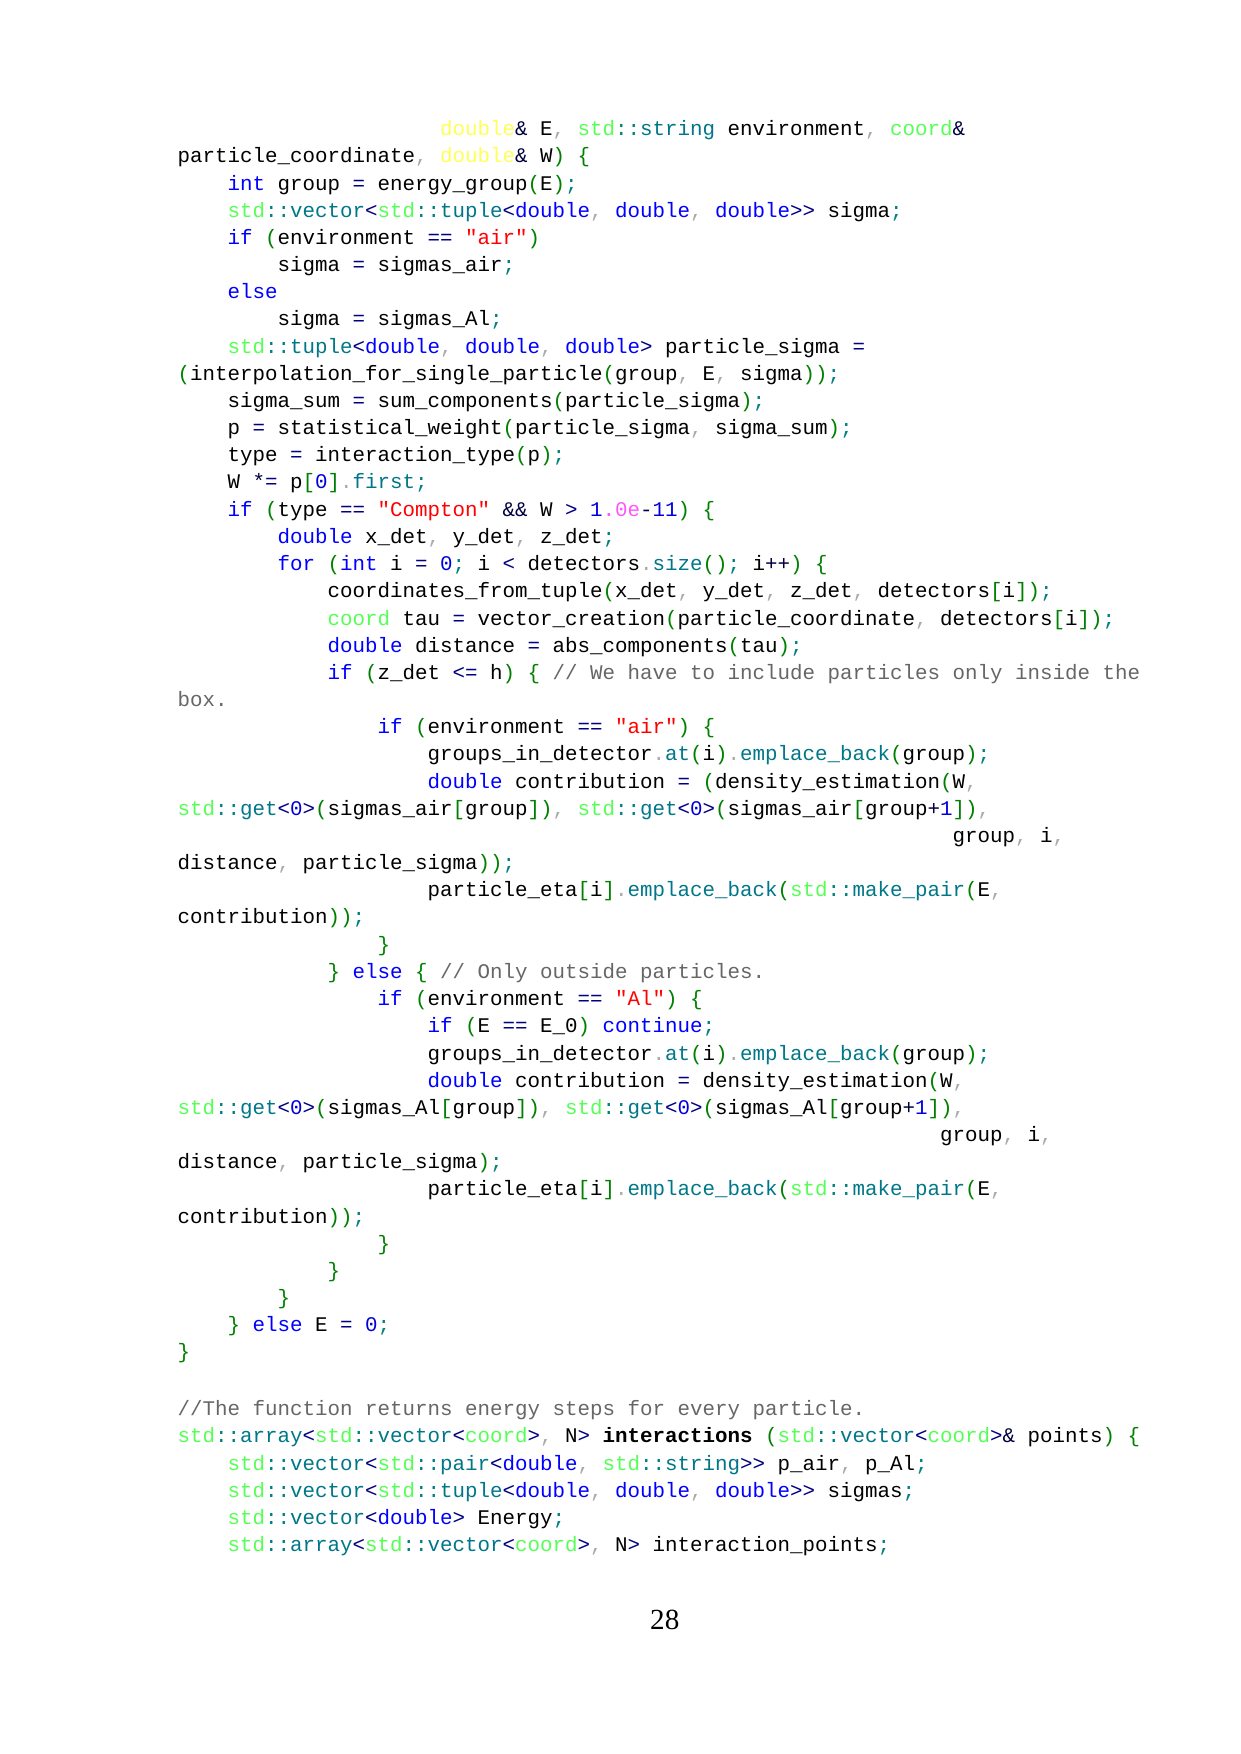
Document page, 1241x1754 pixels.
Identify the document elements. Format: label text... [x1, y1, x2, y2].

text else [177, 281, 1152, 305]
text double distance = abs_components(tau); [177, 635, 1152, 658]
text std::vector<std::pair<double, std::string>> p_air, p_Al; [177, 1453, 1152, 1476]
text } [177, 1233, 1152, 1256]
text if (z_det <= h) { // We have to include particles only inside the box. [177, 662, 1152, 713]
text W *= p[0].first; [177, 472, 1152, 495]
text coord tau = vector_creation(particle_coordinate, detectors[i]); [177, 607, 1152, 631]
text sigma_sum = sum_components(particle_sigma); [177, 390, 1152, 414]
text type = interaction_type(p); [177, 444, 1152, 468]
text std::vector<std::tuple<double, double, double>> sigmas; [177, 1480, 1152, 1503]
text std::array<std::vector<coord>, N> interaction_points; [177, 1534, 1152, 1558]
text group, i, distance, particle_sigma)); [177, 825, 1152, 876]
text particle_eta[i].emplace_back(std::make_pair(E, contribution)); [177, 879, 1152, 930]
text sigma = sigmas_air; [177, 254, 1152, 278]
text if (E == E_0) continue; [177, 1015, 1152, 1039]
text } [177, 1342, 1152, 1365]
text } else E = 0; [177, 1314, 1152, 1338]
text } [177, 1287, 1152, 1311]
text if (environment == "air") { [177, 716, 1152, 740]
text int group = energy_group(E); [177, 172, 1152, 196]
text for (int i = 0; i < detectors.size(); i++) { [177, 553, 1152, 577]
text } [177, 934, 1152, 957]
text std::vector<std::tuple<double, double, double>> sigma; [177, 200, 1152, 223]
text groups_in_detector.at(i).emplace_back(group); [177, 1042, 1152, 1066]
text double x_det, y_det, z_det; [177, 526, 1152, 549]
text } [177, 1260, 1152, 1284]
text p = statistical_weight(particle_sigma, sigma_sum); [177, 417, 1152, 441]
text double contribution = density_estimation(W, std::get<0>(sigmas_Al[group]), std::get<0>(sigmas_Al[group+1]), [177, 1070, 1152, 1121]
text double& E, std::string environment, coord& particle_coordinate, double& W) { [177, 118, 1152, 169]
text if (environment == "Al") { [177, 988, 1152, 1012]
text if (type == "Compton" && W > 1.0e-11) { [177, 499, 1152, 522]
text coordinates_from_tuple(x_det, y_det, z_det, detectors[i]); [177, 580, 1152, 604]
text double contribution = (density_estimation(W, std::get<0>(sigmas_air[group]), std::get<0>(sigmas_air[group+1]), [177, 771, 1152, 821]
text std::tuple<double, double, double> particle_sigma = (interpolation_for_single_particle(group, E, sigma)); [177, 336, 1152, 386]
text groups_in_detector.at(i).emplace_back(group); [177, 743, 1152, 767]
text if (environment == "air") [177, 227, 1152, 251]
text //The function returns energy steps for every particle. [177, 1398, 1152, 1422]
text std::array<std::vector<coord>, N> interactions (std::vector<coord>& points) { [177, 1425, 1152, 1449]
text particle_eta[i].emplace_back(std::make_pair(E, contribution)); [177, 1178, 1152, 1229]
text std::vector<double> Energy; [177, 1507, 1152, 1531]
text } else { // Only outside particles. [177, 961, 1152, 984]
text group, i, distance, particle_sigma); [177, 1124, 1152, 1175]
text sigma = sigmas_Al; [177, 308, 1152, 332]
